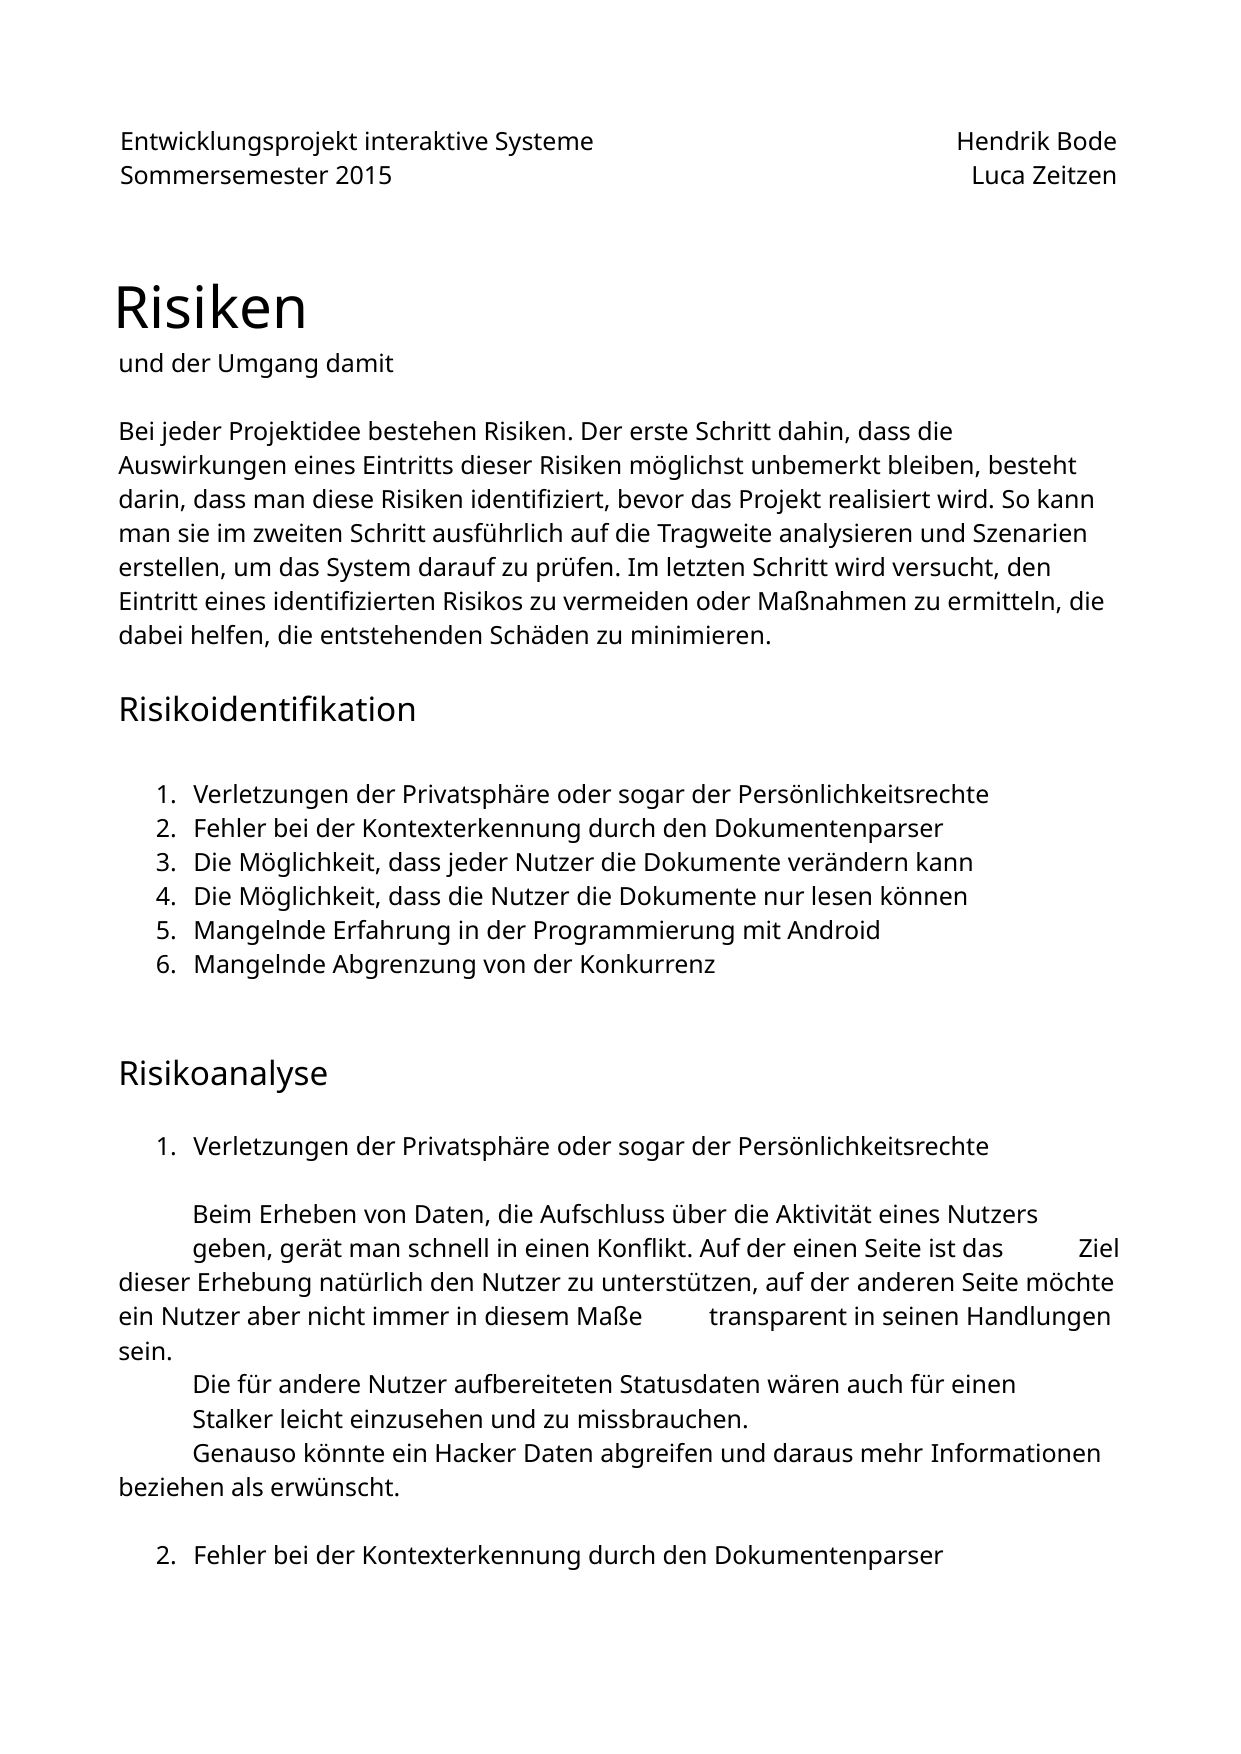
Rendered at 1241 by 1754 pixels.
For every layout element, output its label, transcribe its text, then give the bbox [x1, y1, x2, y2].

text geben, gerät man schnell in einen Konflikt. Auf der einen Seite ist das Ziel dieser Erhebung natürlich den Nutzer zu unterstützen, auf der anderen Seite möchte ein Nutzer aber nicht immer in diesem Maße transparent in seinen Handlungen sein. [118, 1231, 1122, 1367]
text Beim Erheben von Daten, die Aufschluss über die Aktivität eines Nutzers [118, 1197, 1122, 1231]
text und der Umgang damit [118, 345, 1122, 379]
list Fehler bei der Kontexterkennung durch den Dokumentenparser [156, 811, 1122, 845]
table_header Hendrik Bode Luca Zeitzen [767, 118, 1123, 198]
text Die für andere Nutzer aufbereiteten Statusdaten wären auch für einen Stalker leicht einzusehen und zu missbrauchen. [118, 1367, 1122, 1435]
text Risikoanalyse [118, 1049, 1122, 1095]
text Genauso könnte ein Hacker Daten abgreifen und daraus mehr Informationen beziehen als erwünscht. [118, 1435, 1122, 1503]
list Verletzungen der Privatsphäre oder sogar der Persönlichkeitsrechte [156, 777, 1122, 811]
list Mangelnde Abgrenzung von der Konkurrenz [156, 947, 1122, 981]
text Risiken [113, 266, 1122, 345]
text Risikoidentifikation [118, 686, 1122, 731]
list Die Möglichkeit, dass jeder Nutzer die Dokumente verändern kann [156, 845, 1122, 879]
list Mangelnde Erfahrung in der Programmierung mit Android [156, 913, 1122, 947]
text Bei jeder Projektidee bestehen Risiken. Der erste Schritt dahin, dass die Auswirkungen eines Eintritts dieser Risiken möglichst unbemerkt bleiben, besteht darin, dass man diese Risiken identifiziert, bevor das Projekt realisiert wird. So kann man sie im zweiten Schritt ausführlich auf die Tragweite analysieren und Szenarien erstellen, um das System darauf zu prüfen. Im letzten Schritt wird versucht, den Eintritt eines identifizierten Risikos zu vermeiden oder Maßnahmen zu ermitteln, die dabei helfen, die entstehenden Schäden zu minimieren. [118, 413, 1122, 652]
list Die Möglichkeit, dass die Nutzer die Dokumente nur lesen können [156, 879, 1122, 913]
list Verletzungen der Privatsphäre oder sogar der Persönlichkeitsrechte [156, 1129, 1122, 1163]
list Fehler bei der Kontexterkennung durch den Dokumentenparser [156, 1537, 1122, 1572]
table_header Entwicklungsprojekt interaktive Systeme Sommersemester 2015 [114, 118, 767, 198]
